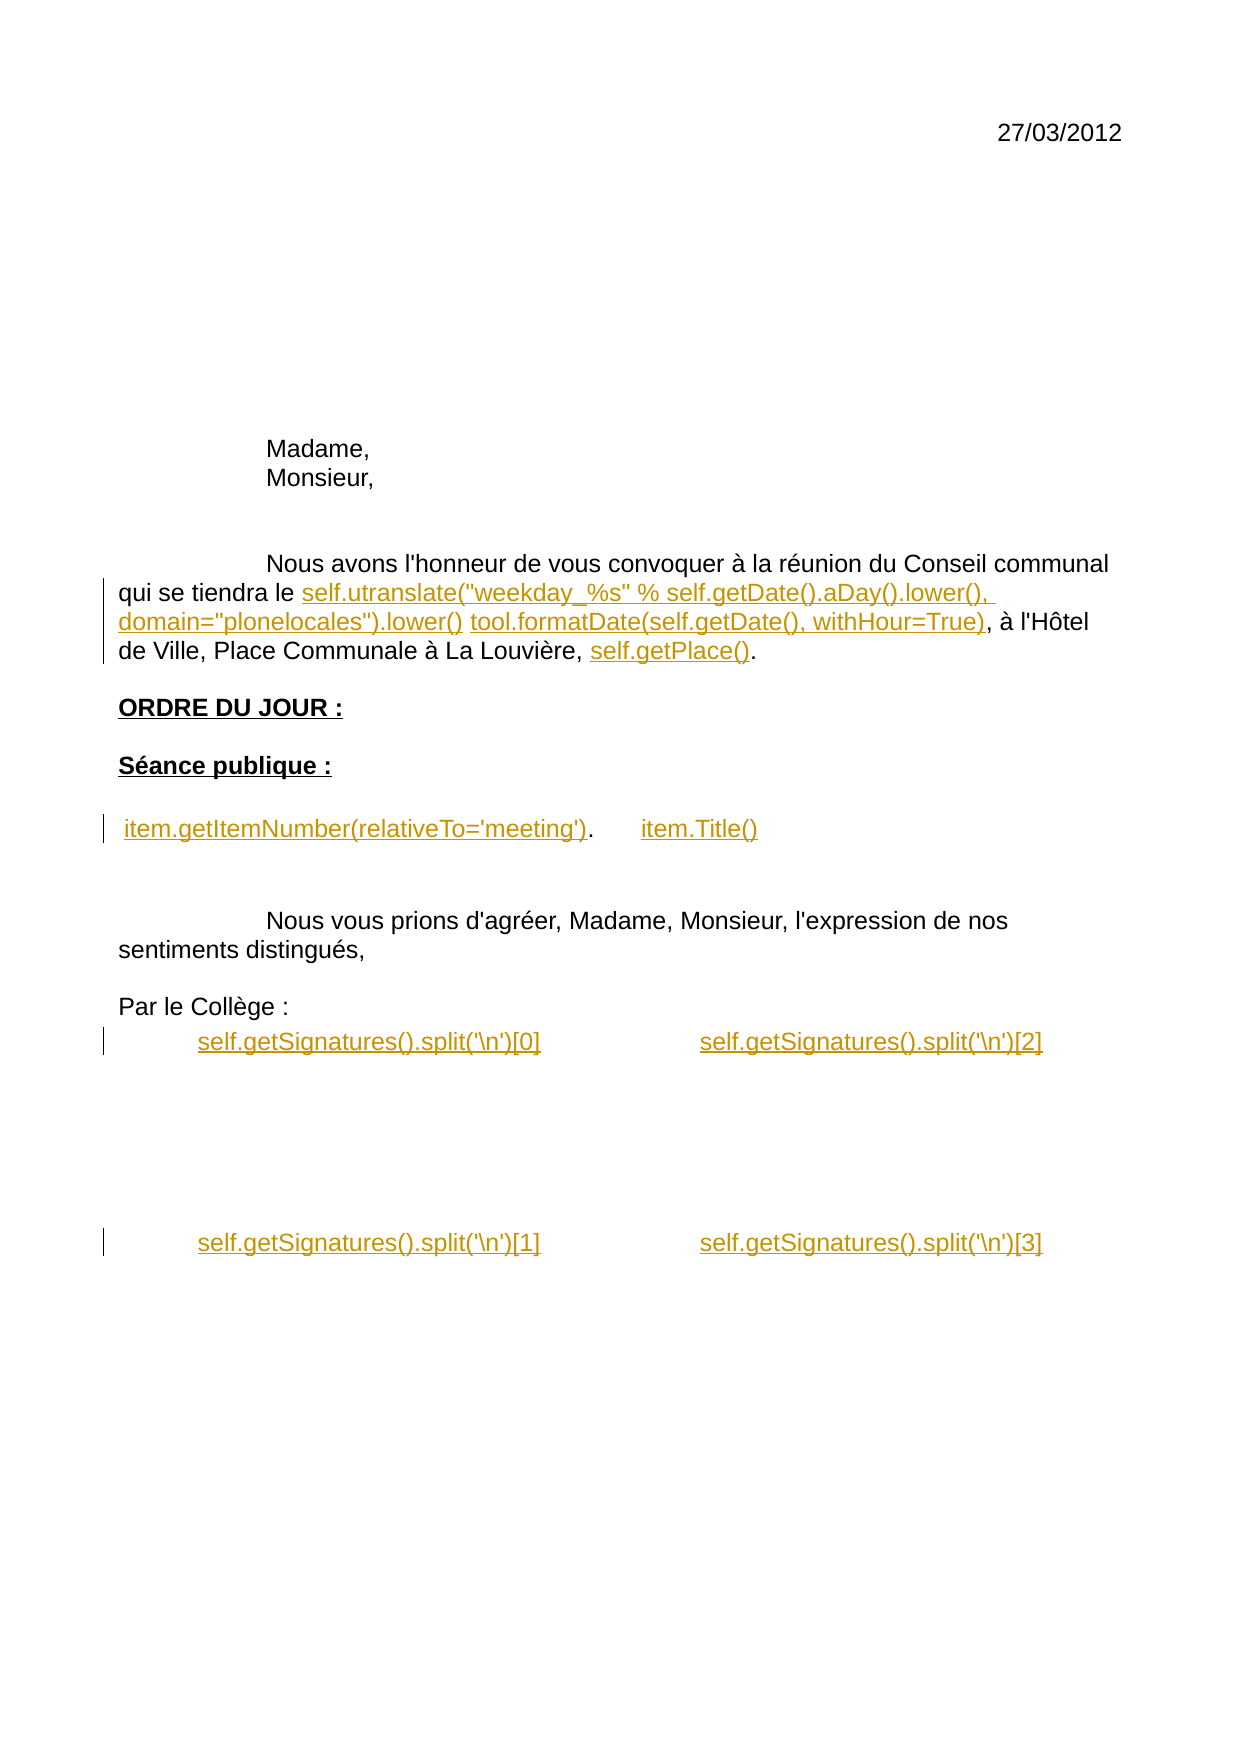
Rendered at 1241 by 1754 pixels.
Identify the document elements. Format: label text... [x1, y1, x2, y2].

text ORDRE DU JOUR : [118, 693, 1122, 722]
table_header item.getItemNumber(relativeTo='meeting'). item.Title() [118, 808, 1122, 877]
text Par le Collège : [118, 992, 1122, 1021]
table_cell self.getSignatures().split('\n')[1] [118, 1222, 620, 1262]
text 27/03/2012 [118, 118, 1122, 147]
table_header self.getSignatures().split('\n')[0] [118, 1021, 620, 1061]
table_cell self.getSignatures().split('\n')[3] [620, 1222, 1122, 1262]
table_header self.getSignatures().split('\n')[2] [620, 1021, 1122, 1061]
table_cell [620, 1061, 1122, 1101]
text Séance publique : [118, 751, 1122, 779]
table_cell [118, 1141, 620, 1182]
table_cell [620, 1141, 1122, 1182]
table_cell [118, 1101, 620, 1141]
table_cell [620, 1182, 1122, 1222]
text Madame, [118, 434, 1122, 463]
text Nous vous prions d'agréer, Madame, Monsieur, l'expression de nos sentiments distingués, [118, 906, 1122, 963]
table_cell [620, 1101, 1122, 1141]
text Nous avons l'honneur de vous convoquer à la réunion du Conseil communal qui se tiendra le self.utranslate("weekday_%s" % self.getDate().aDay().lower(), domain="plonelocales").lower() tool.formatDate(self.getDate(), withHour=True), à l'Hôtel de Ville, Place Communale à La Louvière, self.getPlace(). [118, 549, 1122, 664]
text Monsieur, [118, 463, 1122, 492]
table_cell [118, 1061, 620, 1101]
table_cell [118, 1182, 620, 1222]
